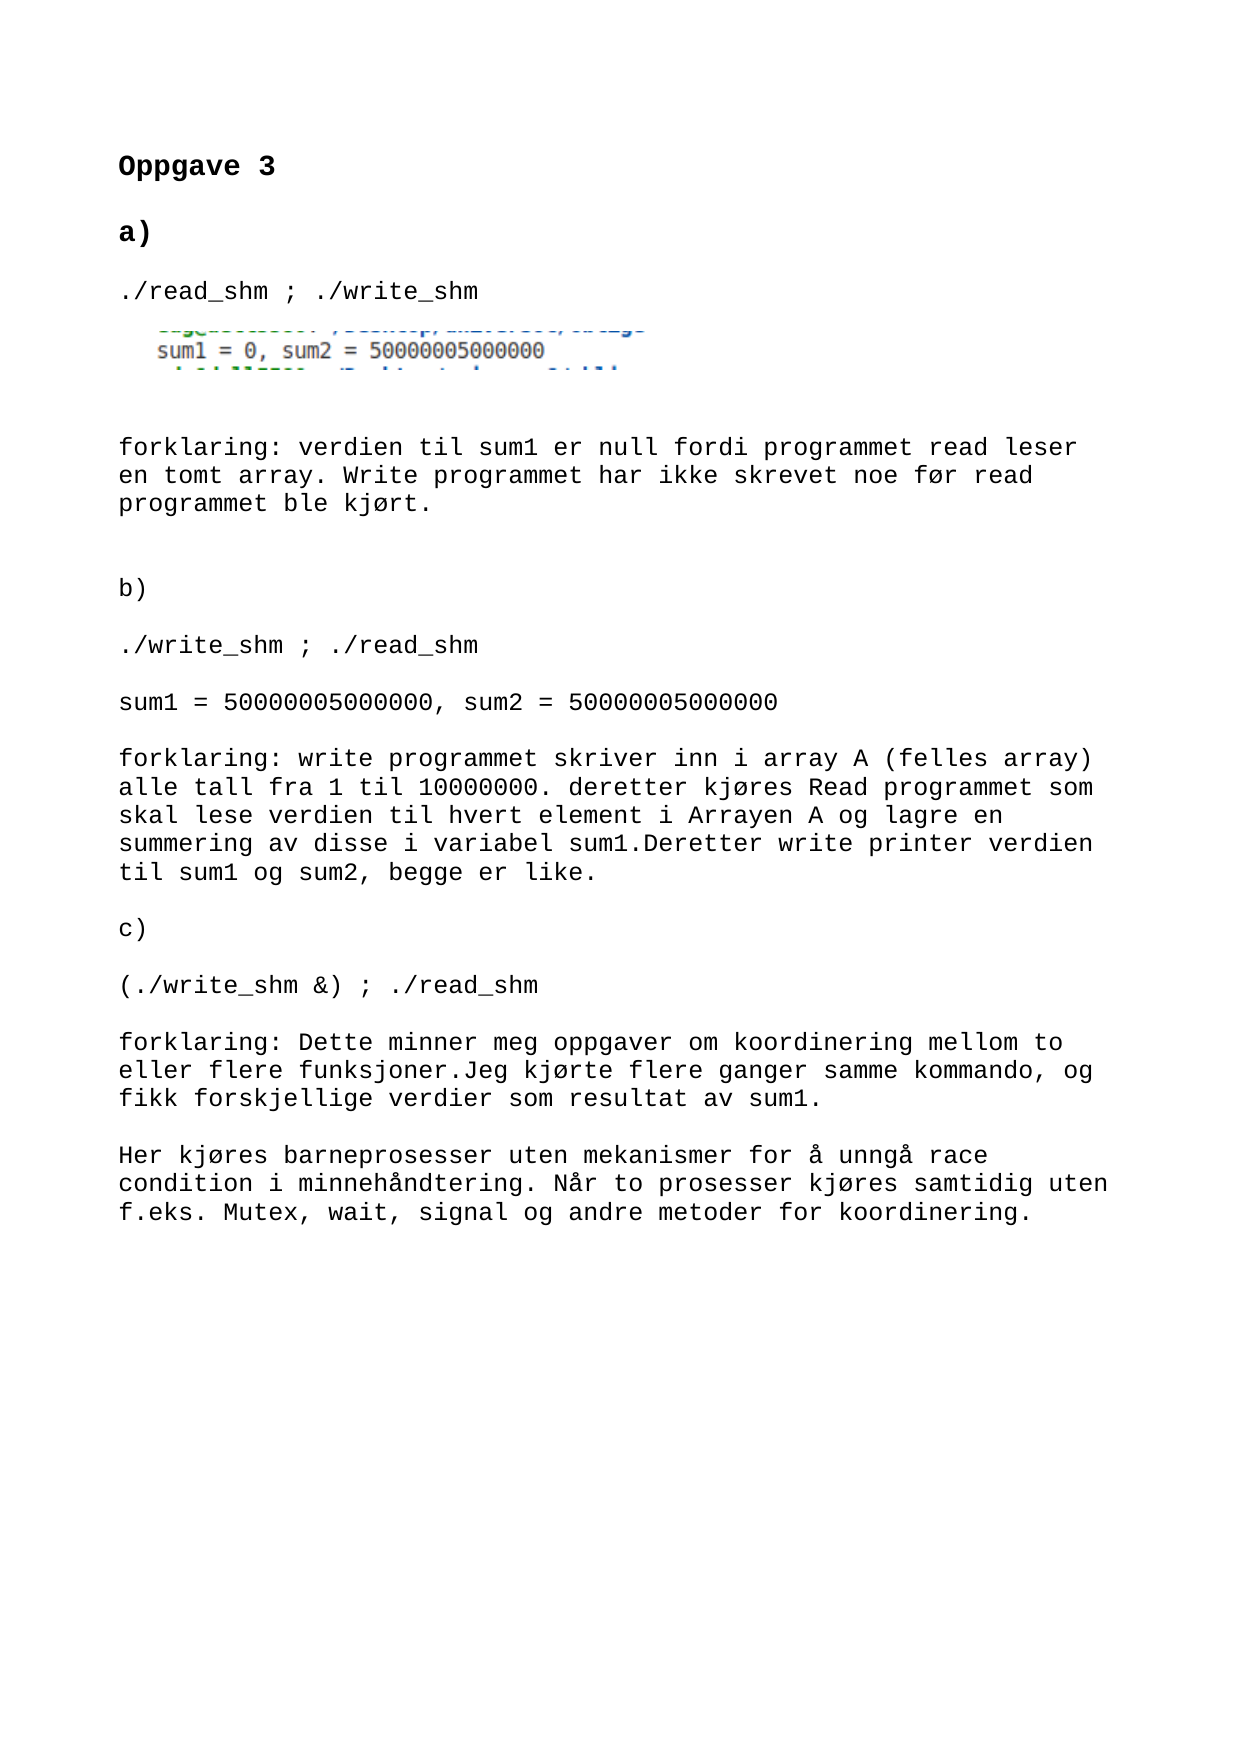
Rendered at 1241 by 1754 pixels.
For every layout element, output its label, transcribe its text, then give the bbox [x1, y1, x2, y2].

text a) [118, 217, 1122, 250]
text forklaring: write programmet skriver inn i array A (felles array) alle tall fra 1 til 10000000. deretter kjøres Read programmet som skal lese verdien til hvert element i Arrayen A og lagre en summering av disse i variabel sum1.Deretter write printer verdien til sum1 og sum2, begge er like. [118, 746, 1122, 888]
text forklaring: Dette minner meg oppgaver om koordinering mellom to eller flere funksjoner.Jeg kjørte flere ganger samme kommando, og fikk forskjellige verdier som resultat av sum1. [118, 1029, 1122, 1114]
text forklaring: verdien til sum1 er null fordi programmet read leser en tomt array. Write programmet har ikke skrevet noe før read programmet ble kjørt. [118, 434, 1122, 519]
text Her kjøres barneprosesser uten mekanismer for å unngå race condition i minnehåndtering. Når to prosesser kjøres samtidig uten f.eks. Mutex, wait, signal og andre metoder for koordinering. [118, 1143, 1122, 1228]
text c) [118, 916, 1122, 944]
picture [133, 331, 648, 370]
text ./write_shm ; ./read_shm [118, 633, 1122, 661]
text (./write_shm &) ; ./read_shm [118, 973, 1122, 1001]
text b) [118, 576, 1122, 604]
text sum1 = 50000005000000, sum2 = 50000005000000 [118, 689, 1122, 718]
text ./read_shm ; ./write_shm [118, 278, 1122, 307]
text Oppgave 3 [118, 151, 1122, 184]
